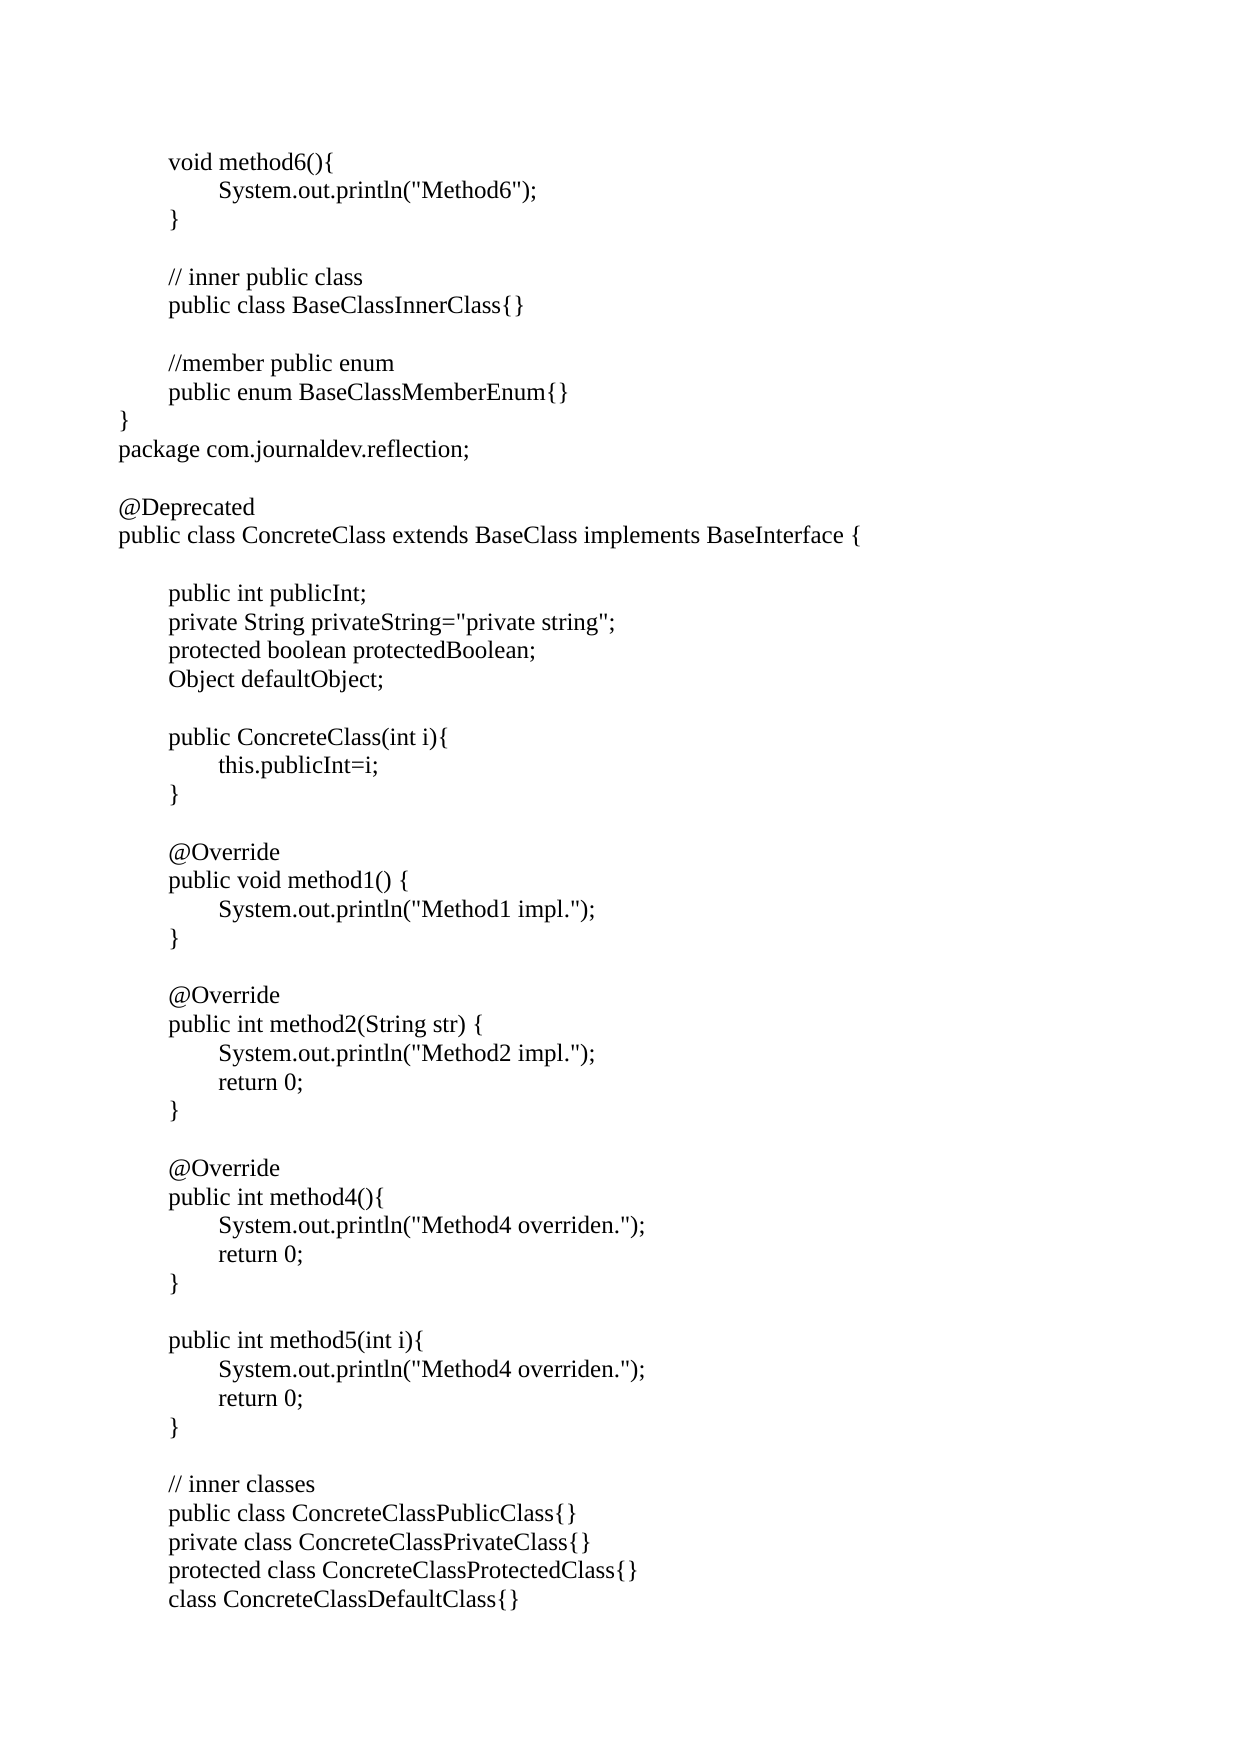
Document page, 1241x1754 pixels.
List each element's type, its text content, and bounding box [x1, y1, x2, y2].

text return 0; [118, 1383, 1122, 1412]
text @Override [118, 981, 1122, 1009]
text System.out.println("Method2 impl."); [118, 1038, 1122, 1067]
text System.out.println("Method6"); [118, 176, 1122, 204]
text @Override [118, 1153, 1122, 1182]
text public int method2(String str) { [118, 1009, 1122, 1038]
text private String privateString="private string"; [118, 607, 1122, 636]
text @Override [118, 837, 1122, 866]
text protected boolean protectedBoolean; [118, 636, 1122, 664]
text Object defaultObject; [118, 664, 1122, 693]
text return 0; [118, 1067, 1122, 1096]
text System.out.println("Method4 overriden."); [118, 1211, 1122, 1239]
text public int method4(){ [118, 1182, 1122, 1211]
text @Deprecated [118, 492, 1122, 521]
text public class ConcreteClass extends BaseClass implements BaseInterface { [118, 521, 1122, 549]
text } [118, 1412, 1122, 1441]
text class ConcreteClassDefaultClass{} [118, 1584, 1122, 1613]
text return 0; [118, 1239, 1122, 1268]
text } [118, 204, 1122, 233]
text void method6(){ [118, 147, 1122, 176]
text protected class ConcreteClassProtectedClass{} [118, 1556, 1122, 1584]
text public enum BaseClassMemberEnum{} [118, 377, 1122, 406]
text public ConcreteClass(int i){ [118, 722, 1122, 751]
text private class ConcreteClassPrivateClass{} [118, 1527, 1122, 1556]
text this.publicInt=i; [118, 751, 1122, 779]
text } [118, 923, 1122, 952]
text } [118, 1268, 1122, 1297]
text public class BaseClassInnerClass{} [118, 291, 1122, 319]
text } [118, 1096, 1122, 1124]
text package com.journaldev.reflection; [118, 434, 1122, 463]
text public int method5(int i){ [118, 1326, 1122, 1354]
text // inner classes [118, 1469, 1122, 1498]
text public class ConcreteClassPublicClass{} [118, 1498, 1122, 1527]
text } [118, 779, 1122, 808]
text System.out.println("Method1 impl."); [118, 894, 1122, 923]
text public int publicInt; [118, 578, 1122, 607]
text // inner public class [118, 262, 1122, 291]
text public void method1() { [118, 866, 1122, 894]
text System.out.println("Method4 overriden."); [118, 1354, 1122, 1383]
text } [118, 406, 1122, 434]
text //member public enum [118, 348, 1122, 377]
